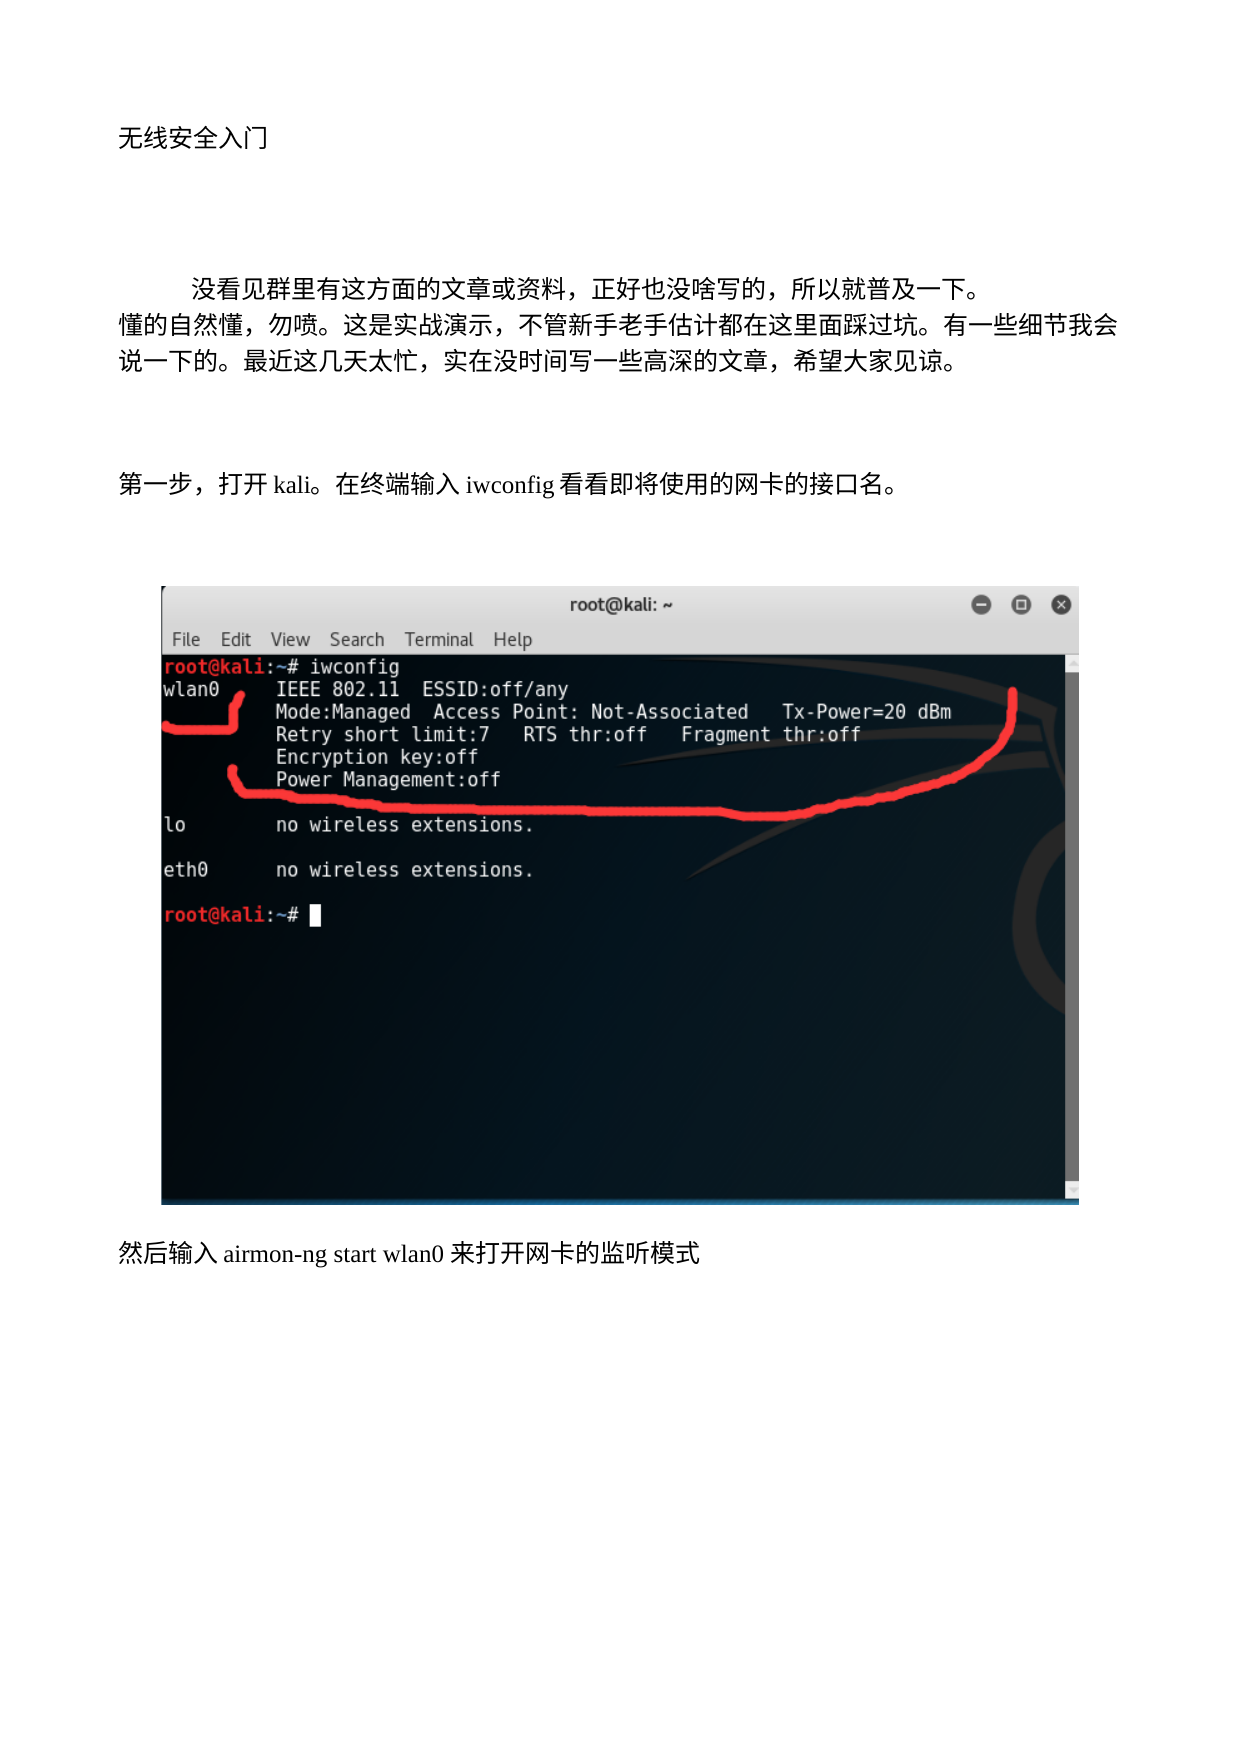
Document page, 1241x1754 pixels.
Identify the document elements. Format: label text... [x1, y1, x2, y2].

text 懂的自然懂，勿喷。这是实战演示，不管新手老手估计都在这里面踩过坑。有一些细节我会说一下的。最近这几天太忙，实在没时间写一些高深的文章，希望大家见谅。 [118, 306, 1122, 378]
text 然后输入airmon-ng start wlan0 来打开网卡的监听模式 [118, 1233, 1122, 1269]
text 第一步，打开kali。在终端输入iwconfig看看即将使用的网卡的接口名。 [118, 464, 1122, 501]
text 没看见群里有这方面的文章或资料，正好也没啥写的，所以就普及一下。 [118, 269, 1122, 306]
text 无线安全入门 [118, 118, 1122, 154]
picture [161, 586, 1079, 1205]
